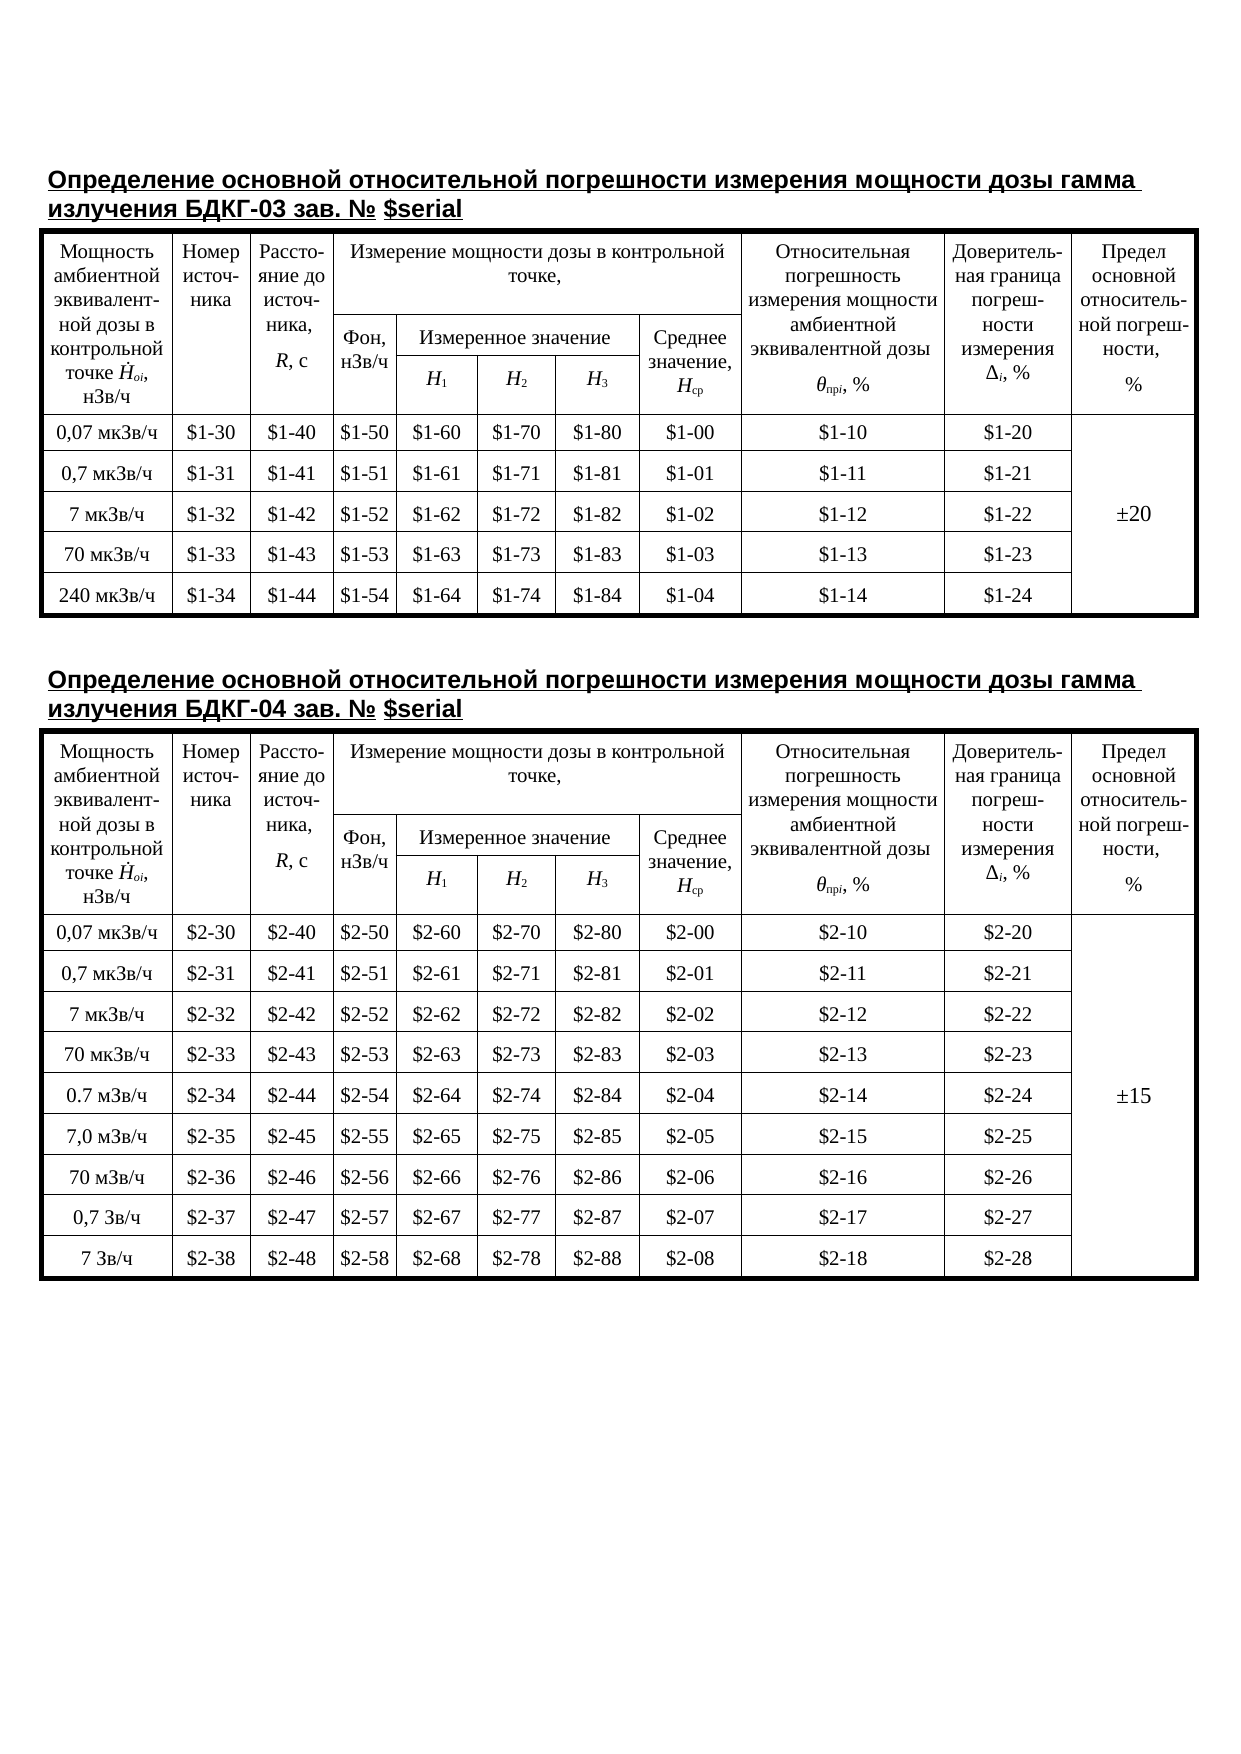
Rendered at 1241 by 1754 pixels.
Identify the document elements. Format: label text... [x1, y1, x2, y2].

table_cell $2-58 [334, 1236, 396, 1276]
table_cell $2-82 [556, 992, 639, 1031]
table_cell $2-66 [397, 1155, 477, 1194]
table_cell $1-60 [397, 415, 477, 450]
table_cell $1-24 [945, 573, 1071, 613]
table_cell Номер источ-ника [173, 234, 250, 414]
table_cell Доверитель-ная граница погреш-ности измерения Δi, % [945, 734, 1071, 914]
table_cell $2-46 [251, 1155, 333, 1194]
table_cell $1-11 [742, 451, 944, 491]
table_cell $1-61 [397, 451, 477, 491]
table_cell $1-50 [334, 415, 396, 450]
table_cell 70 мЗв/ч [44, 1155, 172, 1194]
table_cell $1-04 [640, 573, 741, 613]
table_cell Рассто-яние до источ-ника, R, с [251, 734, 333, 914]
table_cell $2-35 [173, 1114, 250, 1154]
table_cell $2-10 [742, 915, 944, 950]
table_cell $2-01 [640, 951, 741, 991]
table_cell $2-64 [397, 1073, 477, 1113]
table_cell Номер источ-ника [173, 734, 250, 914]
table_cell $2-83 [556, 1032, 639, 1072]
table_cell $2-75 [478, 1114, 555, 1154]
table_cell $1-72 [478, 492, 555, 531]
table_cell $2-27 [945, 1195, 1071, 1235]
table_cell ±15 [1072, 915, 1194, 1276]
table_cell 0.7 мЗв/ч [44, 1073, 172, 1113]
table_cell $2-20 [945, 915, 1071, 950]
table_cell Относительная погрешность измерения мощности амбиентной эквивалентной дозы θпрi, % [742, 734, 944, 914]
table_cell $2-62 [397, 992, 477, 1031]
table_cell $2-56 [334, 1155, 396, 1194]
table_cell 0,7 мкЗв/ч [44, 951, 172, 991]
table_cell $2-72 [478, 992, 555, 1031]
table_cell $2-78 [478, 1236, 555, 1276]
table_cell $1-64 [397, 573, 477, 613]
table_cell $2-03 [640, 1032, 741, 1072]
table_cell H3 [556, 856, 639, 914]
table_cell $2-88 [556, 1236, 639, 1276]
table_cell Измеренное значение [397, 315, 639, 355]
table_cell $2-44 [251, 1073, 333, 1113]
table_cell $1-81 [556, 451, 639, 491]
table_cell $2-80 [556, 915, 639, 950]
table_cell $1-32 [173, 492, 250, 531]
table_cell $1-30 [173, 415, 250, 450]
table_cell $2-13 [742, 1032, 944, 1072]
table_cell $2-04 [640, 1073, 741, 1113]
table_cell $2-26 [945, 1155, 1071, 1194]
table_cell $2-51 [334, 951, 396, 991]
table_cell $1-23 [945, 532, 1071, 572]
table_cell $2-41 [251, 951, 333, 991]
table_cell $1-51 [334, 451, 396, 491]
table_cell $2-67 [397, 1195, 477, 1235]
table_cell $2-34 [173, 1073, 250, 1113]
table_cell $2-16 [742, 1155, 944, 1194]
table_cell Измерение мощности дозы в контрольной точке, [334, 734, 741, 814]
table_cell $2-84 [556, 1073, 639, 1113]
table_cell Среднее значение, Hср [640, 815, 741, 914]
table_cell Предел основной относитель-ной погреш-ности, % [1072, 734, 1194, 914]
table_cell $2-25 [945, 1114, 1071, 1154]
table_cell $1-63 [397, 532, 477, 572]
table_cell $2-87 [556, 1195, 639, 1235]
table_cell $1-70 [478, 415, 555, 450]
table_cell $1-54 [334, 573, 396, 613]
table_cell $2-07 [640, 1195, 741, 1235]
table_cell $2-00 [640, 915, 741, 950]
table_cell $1-74 [478, 573, 555, 613]
table_cell Измеренное значение [397, 815, 639, 855]
table_cell $2-11 [742, 951, 944, 991]
table_cell $1-13 [742, 532, 944, 572]
table_header Определение основной относительной погрешности измерения мощности дозы гамма излучения БДКГ-04 зав. № $serial [42, 659, 1196, 728]
table_cell $2-32 [173, 992, 250, 1031]
table_cell $2-50 [334, 915, 396, 950]
table_cell Фон, нЗв/ч [334, 815, 396, 914]
table_cell $2-15 [742, 1114, 944, 1154]
table_cell $2-36 [173, 1155, 250, 1194]
table_cell Рассто-яние до источ-ника, R, с [251, 234, 333, 414]
table_cell $2-17 [742, 1195, 944, 1235]
table_cell $1-00 [640, 415, 741, 450]
table_cell $2-02 [640, 992, 741, 1031]
table_cell $2-48 [251, 1236, 333, 1276]
table_cell $1-21 [945, 451, 1071, 491]
table_cell $1-01 [640, 451, 741, 491]
table_cell 7 мкЗв/ч [44, 492, 172, 531]
table_cell $2-81 [556, 951, 639, 991]
table_cell $2-47 [251, 1195, 333, 1235]
table_cell $2-55 [334, 1114, 396, 1154]
table_cell 0,7 мкЗв/ч [44, 451, 172, 491]
table_cell $2-77 [478, 1195, 555, 1235]
table_cell $2-63 [397, 1032, 477, 1072]
table_cell $1-40 [251, 415, 333, 450]
table_cell Измерение мощности дозы в контрольной точке, [334, 234, 741, 314]
table_cell $2-22 [945, 992, 1071, 1031]
table_cell $2-54 [334, 1073, 396, 1113]
table_cell $1-10 [742, 415, 944, 450]
table_cell $2-42 [251, 992, 333, 1031]
table_cell 70 мкЗв/ч [44, 1032, 172, 1072]
table_cell $2-28 [945, 1236, 1071, 1276]
table_cell $2-40 [251, 915, 333, 950]
table_cell $1-42 [251, 492, 333, 531]
table_cell $2-61 [397, 951, 477, 991]
table_cell $1-73 [478, 532, 555, 572]
table_cell $1-12 [742, 492, 944, 531]
table_cell 0,07 мкЗв/ч [44, 915, 172, 950]
table_cell $2-06 [640, 1155, 741, 1194]
table_cell $2-70 [478, 915, 555, 950]
table_cell $2-85 [556, 1114, 639, 1154]
table_cell $2-60 [397, 915, 477, 950]
table_cell 7,0 мЗв/ч [44, 1114, 172, 1154]
table_cell $1-31 [173, 451, 250, 491]
table_cell H1 [397, 856, 477, 914]
table_cell $1-41 [251, 451, 333, 491]
table_cell $2-30 [173, 915, 250, 950]
table_cell $1-44 [251, 573, 333, 613]
table_cell $2-74 [478, 1073, 555, 1113]
table_cell $2-76 [478, 1155, 555, 1194]
table_cell $2-38 [173, 1236, 250, 1276]
table_cell $1-83 [556, 532, 639, 572]
table_cell $2-23 [945, 1032, 1071, 1072]
table_cell $2-12 [742, 992, 944, 1031]
table_cell $2-57 [334, 1195, 396, 1235]
table_cell Предел основной относитель-ной погреш-ности, % [1072, 234, 1194, 414]
table_cell $2-31 [173, 951, 250, 991]
table_cell $2-52 [334, 992, 396, 1031]
table_cell 0,7 Зв/ч [44, 1195, 172, 1235]
table_cell 0,07 мкЗв/ч [44, 415, 172, 450]
table_cell Мощность амбиентной эквивалент-ной дозы в контрольной точке Ḣoi, нЗв/ч [44, 234, 172, 414]
table_cell Относительная погрешность измерения мощности амбиентной эквивалентной дозы θпрi, % [742, 234, 944, 414]
table_cell ±20 [1072, 415, 1194, 613]
table_cell $1-22 [945, 492, 1071, 531]
table_cell $2-53 [334, 1032, 396, 1072]
table_cell $2-24 [945, 1073, 1071, 1113]
table_cell $2-33 [173, 1032, 250, 1072]
table_cell H2 [478, 856, 555, 914]
table_cell H1 [397, 356, 477, 414]
table_cell Фон, нЗв/ч [334, 315, 396, 414]
table_cell $2-65 [397, 1114, 477, 1154]
table_cell $1-84 [556, 573, 639, 613]
table_cell $1-53 [334, 532, 396, 572]
table_cell $2-05 [640, 1114, 741, 1154]
table_cell $2-68 [397, 1236, 477, 1276]
table_cell $2-21 [945, 951, 1071, 991]
table_cell 7 мкЗв/ч [44, 992, 172, 1031]
table_cell H3 [556, 356, 639, 414]
table_cell $1-14 [742, 573, 944, 613]
table_cell $2-45 [251, 1114, 333, 1154]
table_cell $2-08 [640, 1236, 741, 1276]
table_cell $2-73 [478, 1032, 555, 1072]
table_cell $1-20 [945, 415, 1071, 450]
table_cell $1-52 [334, 492, 396, 531]
table_cell $2-71 [478, 951, 555, 991]
table_cell Доверитель-ная граница погреш-ности измерения Δi, % [945, 234, 1071, 414]
table_cell $1-02 [640, 492, 741, 531]
table_cell $1-03 [640, 532, 741, 572]
table_cell 70 мкЗв/ч [44, 532, 172, 572]
table_cell H2 [478, 356, 555, 414]
table_header Определение основной относительной погрешности измерения мощности дозы гамма излучения БДКГ-03 зав. № $serial [42, 159, 1196, 228]
table_cell $1-33 [173, 532, 250, 572]
table_cell 240 мкЗв/ч [44, 573, 172, 613]
table_cell Мощность амбиентной эквивалент-ной дозы в контрольной точке Ḣoi, нЗв/ч [44, 734, 172, 914]
table_cell $2-14 [742, 1073, 944, 1113]
table_cell $2-37 [173, 1195, 250, 1235]
table_cell $2-43 [251, 1032, 333, 1072]
table_cell $1-34 [173, 573, 250, 613]
table_cell $2-18 [742, 1236, 944, 1276]
table_cell $1-62 [397, 492, 477, 531]
table_cell $1-43 [251, 532, 333, 572]
table_cell $1-82 [556, 492, 639, 531]
table_cell Среднее значение, Hср [640, 315, 741, 414]
table_cell $1-80 [556, 415, 639, 450]
table_cell $1-71 [478, 451, 555, 491]
table_cell $2-86 [556, 1155, 639, 1194]
table_cell 7 Зв/ч [44, 1236, 172, 1276]
